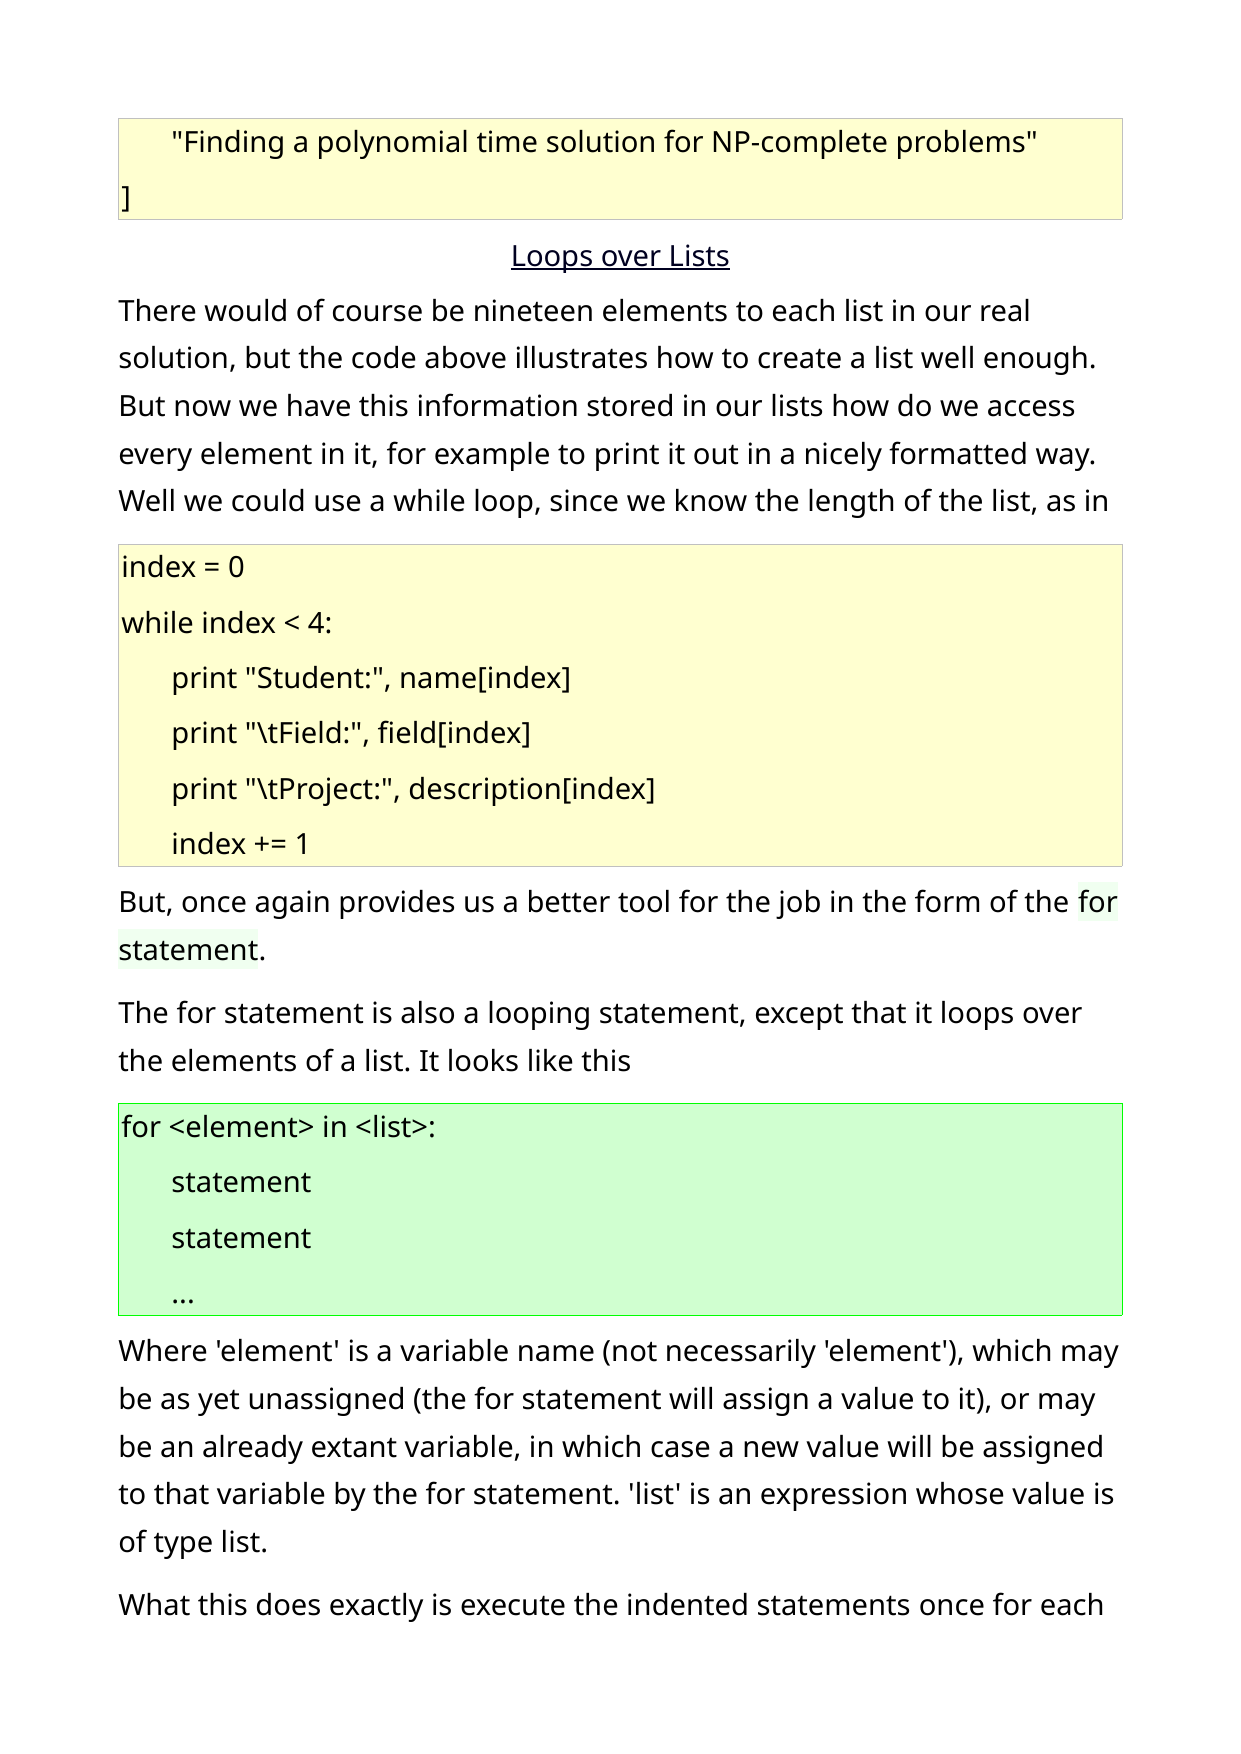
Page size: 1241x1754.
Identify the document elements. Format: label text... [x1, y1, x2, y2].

text index = 0 [119, 545, 1122, 586]
text statement [119, 1159, 1122, 1201]
subtitle Loops over Lists [118, 235, 1122, 274]
text ... [119, 1269, 1122, 1315]
text But, once again provides us a better tool for the job in the form of the for statement. [118, 882, 1122, 969]
text What this does exactly is execute the indented statements once for each [118, 1584, 1122, 1624]
text "Finding a polynomial time solution for NP-complete problems" [119, 119, 1122, 161]
text statement [119, 1214, 1122, 1257]
text The for statement is also a looping statement, except that it loops over the elements of a list. It looks like this [118, 992, 1122, 1080]
text ] [119, 173, 1122, 219]
text print "Student:", name[index] [119, 654, 1122, 697]
text print "\tField:", field[index] [119, 710, 1122, 752]
text while index < 4: [119, 599, 1122, 642]
text index += 1 [119, 820, 1122, 866]
text There would of course be nineteen elements to each list in our real solution, but the code above illustrates how to create a list well enough. But now we have this information stored in our lists how do we access every element in it, for example to print it out in a nicely formatted way. Well we could use a while loop, since we know the length of the list, as in [118, 290, 1122, 520]
text print "\tProject:", description[index] [119, 765, 1122, 808]
text Where 'element' is a variable name (not necessarily 'element'), which may be as yet unassigned (the for statement will assign a value to it), or may be an already extant variable, in which case a new value will be assigned to that variable by the for statement. 'list' is an expression whose value is of type list. [118, 1331, 1122, 1561]
text for <element> in <list>: [119, 1104, 1122, 1146]
